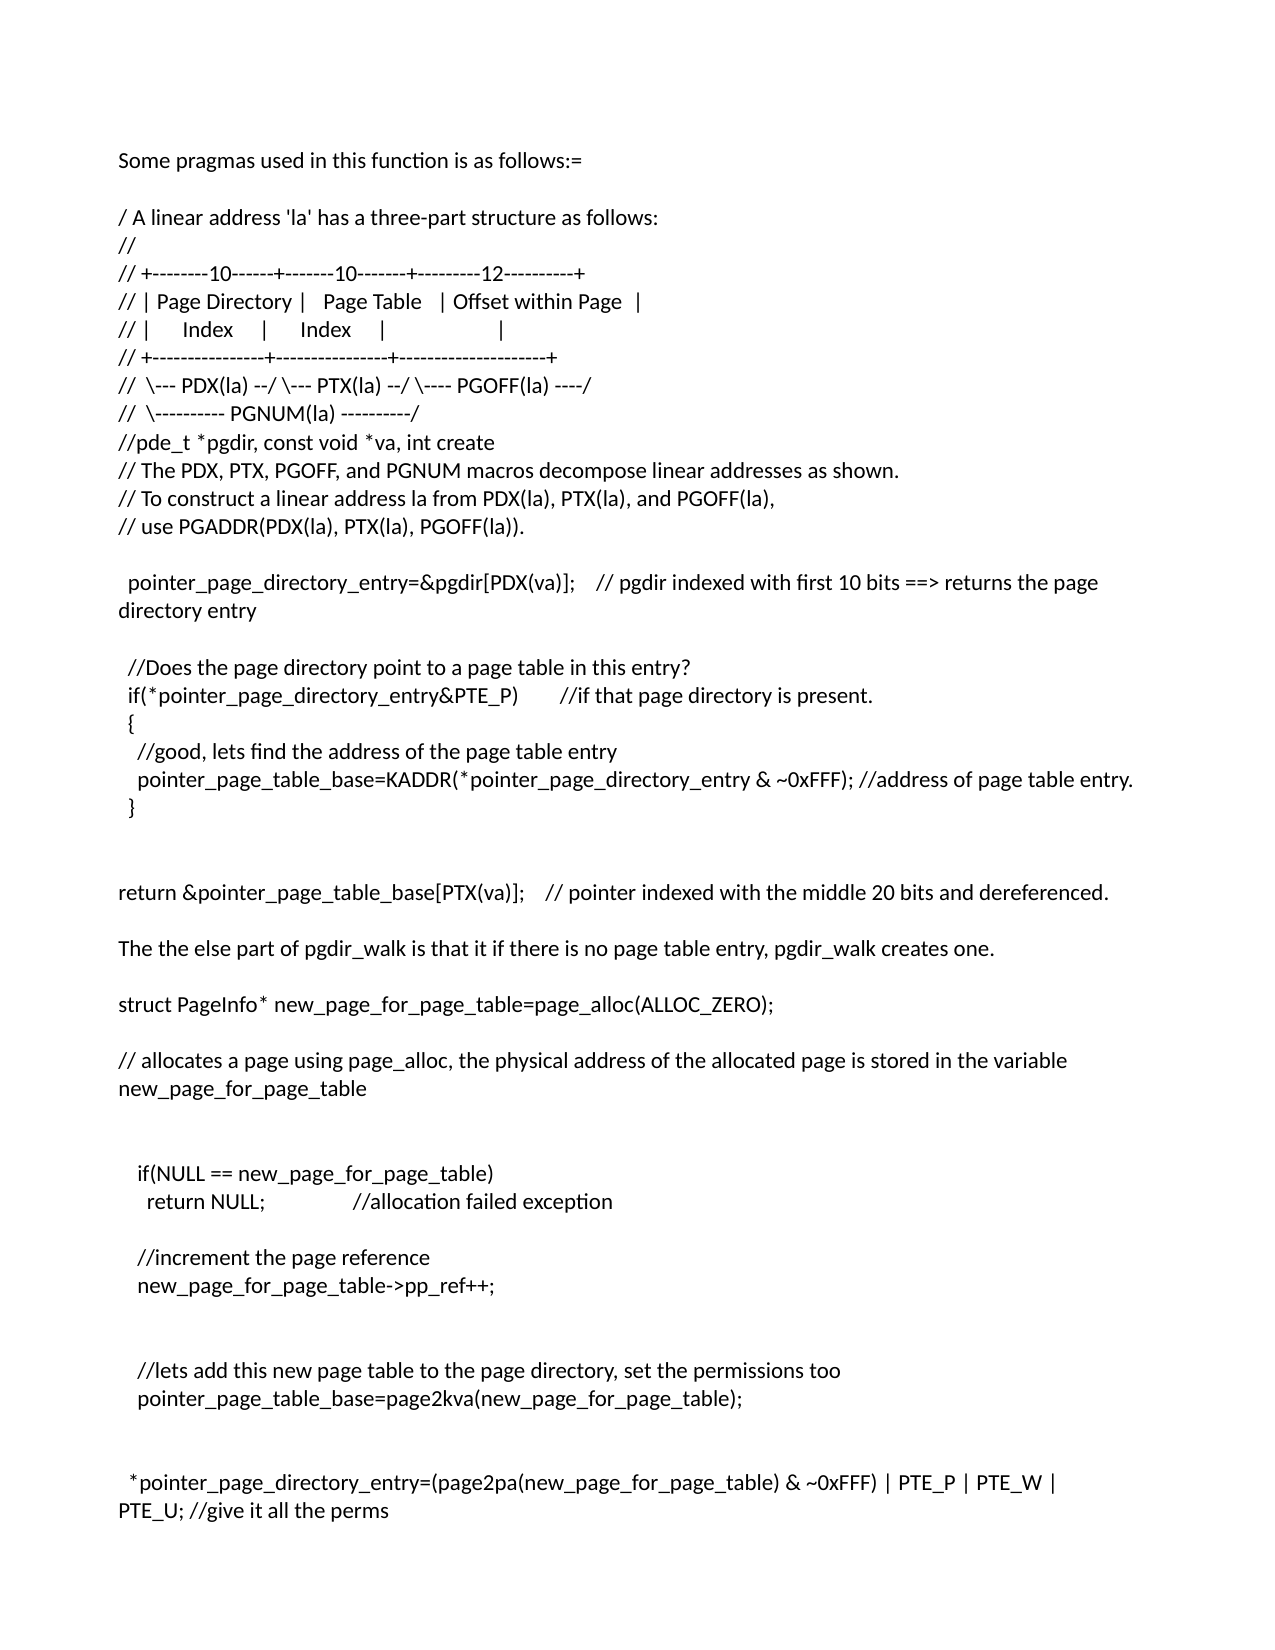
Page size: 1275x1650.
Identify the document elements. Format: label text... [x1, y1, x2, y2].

text Some pragmas used in this function is as follows:= / A linear address 'la' has a three-part structure as follows: // // +--------10------+-------10-------+---------12----------+ // | Page Directory | Page Table | Offset within Page | // | Index | Index | | // +----------------+----------------+---------------------+ // \--- PDX(la) --/ \--- PTX(la) --/ \---- PGOFF(la) ----/ // \---------- PGNUM(la) ----------/ //pde_t *pgdir, const void *va, int create // The PDX, PTX, PGOFF, and PGNUM macros decompose linear addresses as shown. // To construct a linear address la from PDX(la), PTX(la), and PGOFF(la), // use PGADDR(PDX(la), PTX(la), PGOFF(la)). pointer_page_directory_entry=&pgdir[PDX(va)]; // pgdir indexed with first 10 bits ==> returns the page directory entry //Does the page directory point to a page table in this entry? if(*pointer_page_directory_entry&PTE_P) //if that page directory is present. { //good, lets find the address of the page table entry pointer_page_table_base=KADDR(*pointer_page_directory_entry & ~0xFFF); //address of page table entry. } return &pointer_page_table_base[PTX(va)]; // pointer indexed with the middle 20 bits and dereferenced. The the else part of pgdir_walk is that it if there is no page table entry, pgdir_walk creates one. struct PageInfo* new_page_for_page_table=page_alloc(ALLOC_ZERO); // allocates a page using page_alloc, the physical address of the allocated page is stored in the variable new_page_for_page_table if(NULL == new_page_for_page_table) return NULL; //allocation failed exception //increment the page reference new_page_for_page_table->pp_ref++; //lets add this new page table to the page directory, set the permissions too pointer_page_table_base=page2kva(new_page_for_page_table); *pointer_page_directory_entry=(page2pa(new_page_for_page_table) & ~0xFFF) | PTE_P | PTE_W | PTE_U; //give it all the perms [118, 118, 1157, 1524]
